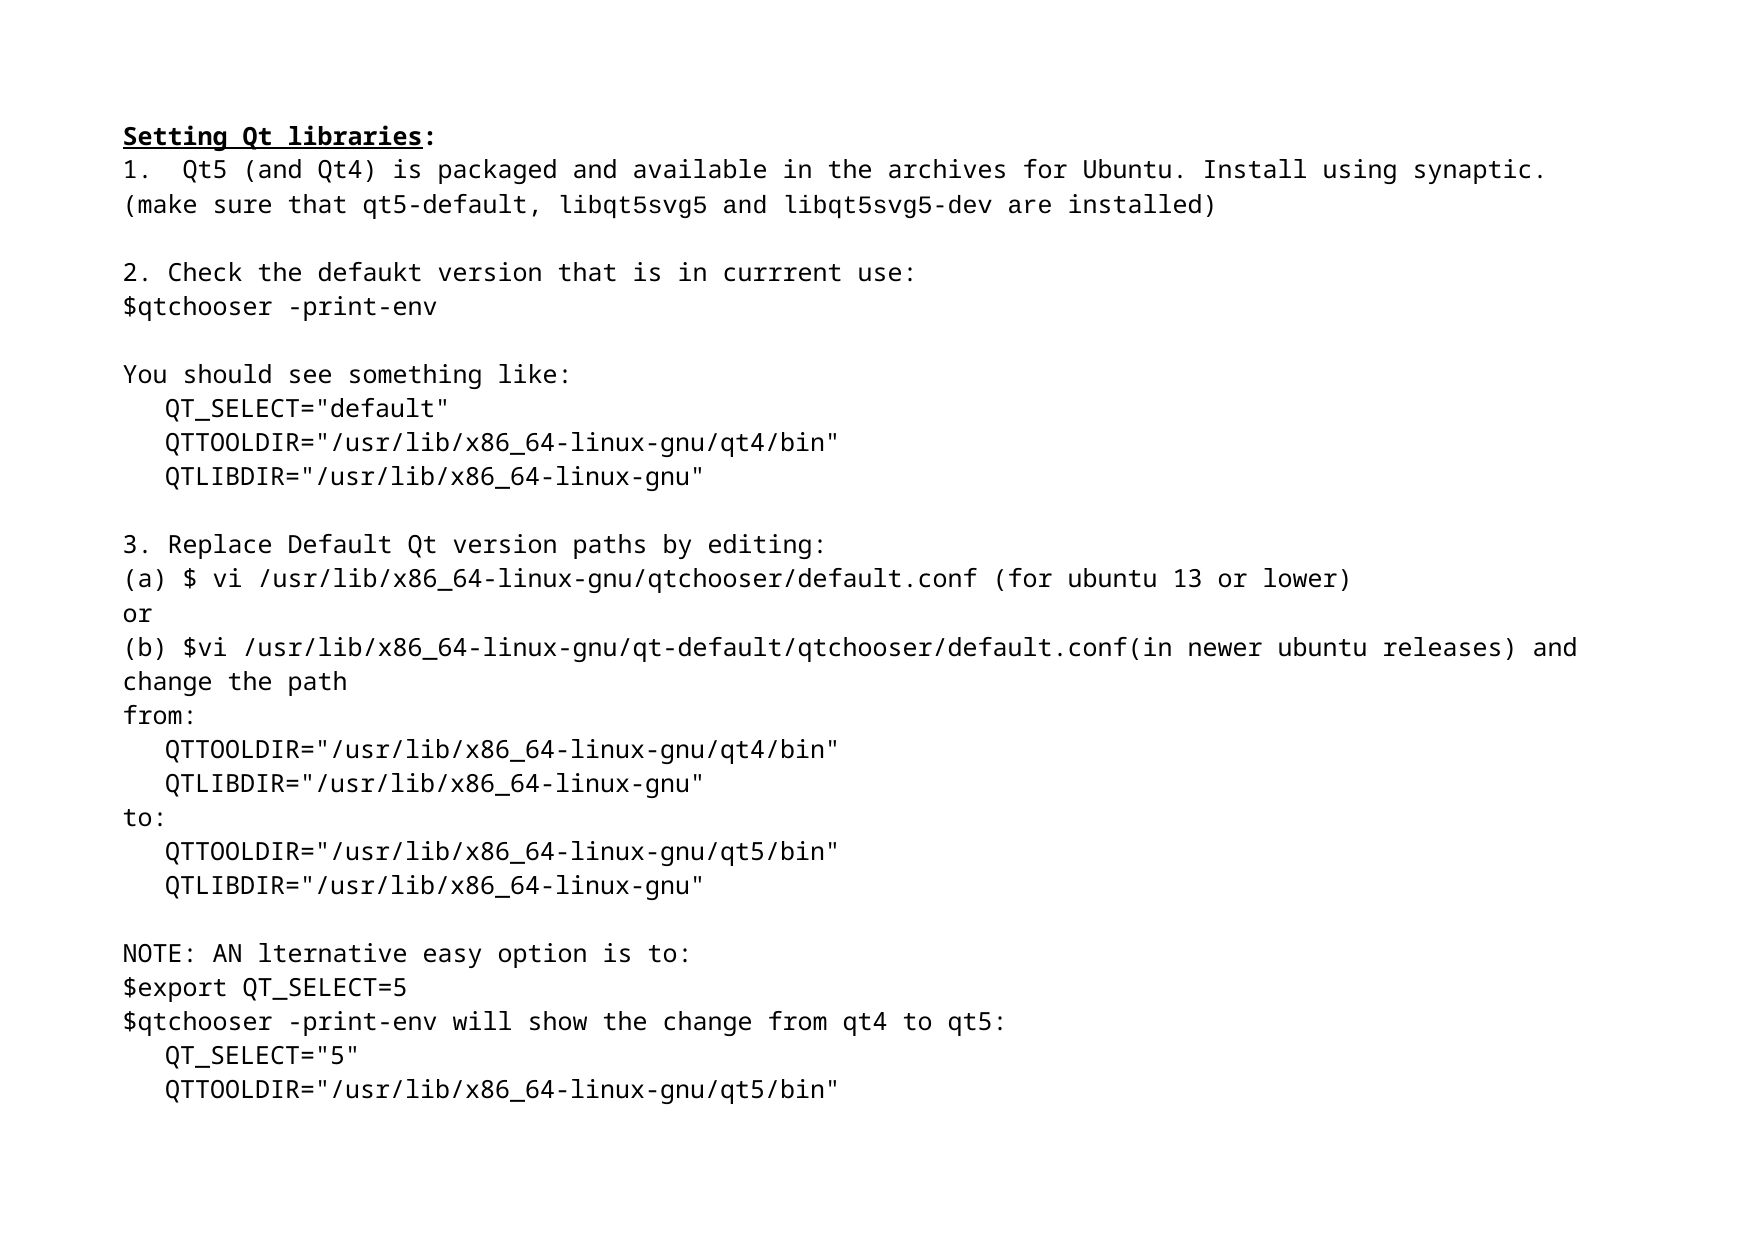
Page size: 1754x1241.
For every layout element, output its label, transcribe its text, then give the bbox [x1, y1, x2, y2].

text QT_SELECT="5" [122, 1038, 1636, 1072]
text $qtchooser -print-env [122, 289, 1636, 323]
text NOTE: AN lternative easy option is to: [122, 936, 1636, 970]
text 1. Qt5 (and Qt4) is packaged and available in the archives for Ubuntu. Install using synaptic. (make sure that qt5-default, libqt5svg5 and libqt5svg5-dev are installed) [122, 152, 1636, 221]
text QTTOOLDIR="/usr/lib/x86_64-linux-gnu/qt5/bin" [122, 1072, 1636, 1106]
text (b) $vi /usr/lib/x86_64-linux-gnu/qt-default/qtchooser/default.conf(in newer ubuntu releases) and change the path [122, 629, 1636, 697]
text QTTOOLDIR="/usr/lib/x86_64-linux-gnu/qt5/bin" [122, 834, 1636, 868]
text QTTOOLDIR="/usr/lib/x86_64-linux-gnu/qt4/bin" [122, 425, 1636, 459]
text QTLIBDIR="/usr/lib/x86_64-linux-gnu" [122, 459, 1636, 493]
text QT_SELECT="default" [122, 391, 1636, 425]
text QTTOOLDIR="/usr/lib/x86_64-linux-gnu/qt4/bin" [122, 731, 1636, 766]
text (a) $ vi /usr/lib/x86_64-linux-gnu/qtchooser/default.conf (for ubuntu 13 or lower) [122, 561, 1636, 595]
text You should see something like: [122, 357, 1636, 391]
text 2. Check the defaukt version that is in currrent use: [122, 254, 1636, 289]
text QTLIBDIR="/usr/lib/x86_64-linux-gnu" [122, 766, 1636, 799]
text from: [122, 697, 1636, 731]
text 3. Replace Default Qt version paths by editing: [122, 527, 1636, 561]
text QTLIBDIR="/usr/lib/x86_64-linux-gnu" [122, 868, 1636, 902]
text or [122, 595, 1636, 629]
text to: [122, 799, 1636, 834]
text $export QT_SELECT=5 [122, 970, 1636, 1004]
text $qtchooser -print-env will show the change from qt4 to qt5: [122, 1004, 1636, 1038]
text Setting Qt libraries: [122, 118, 1636, 152]
